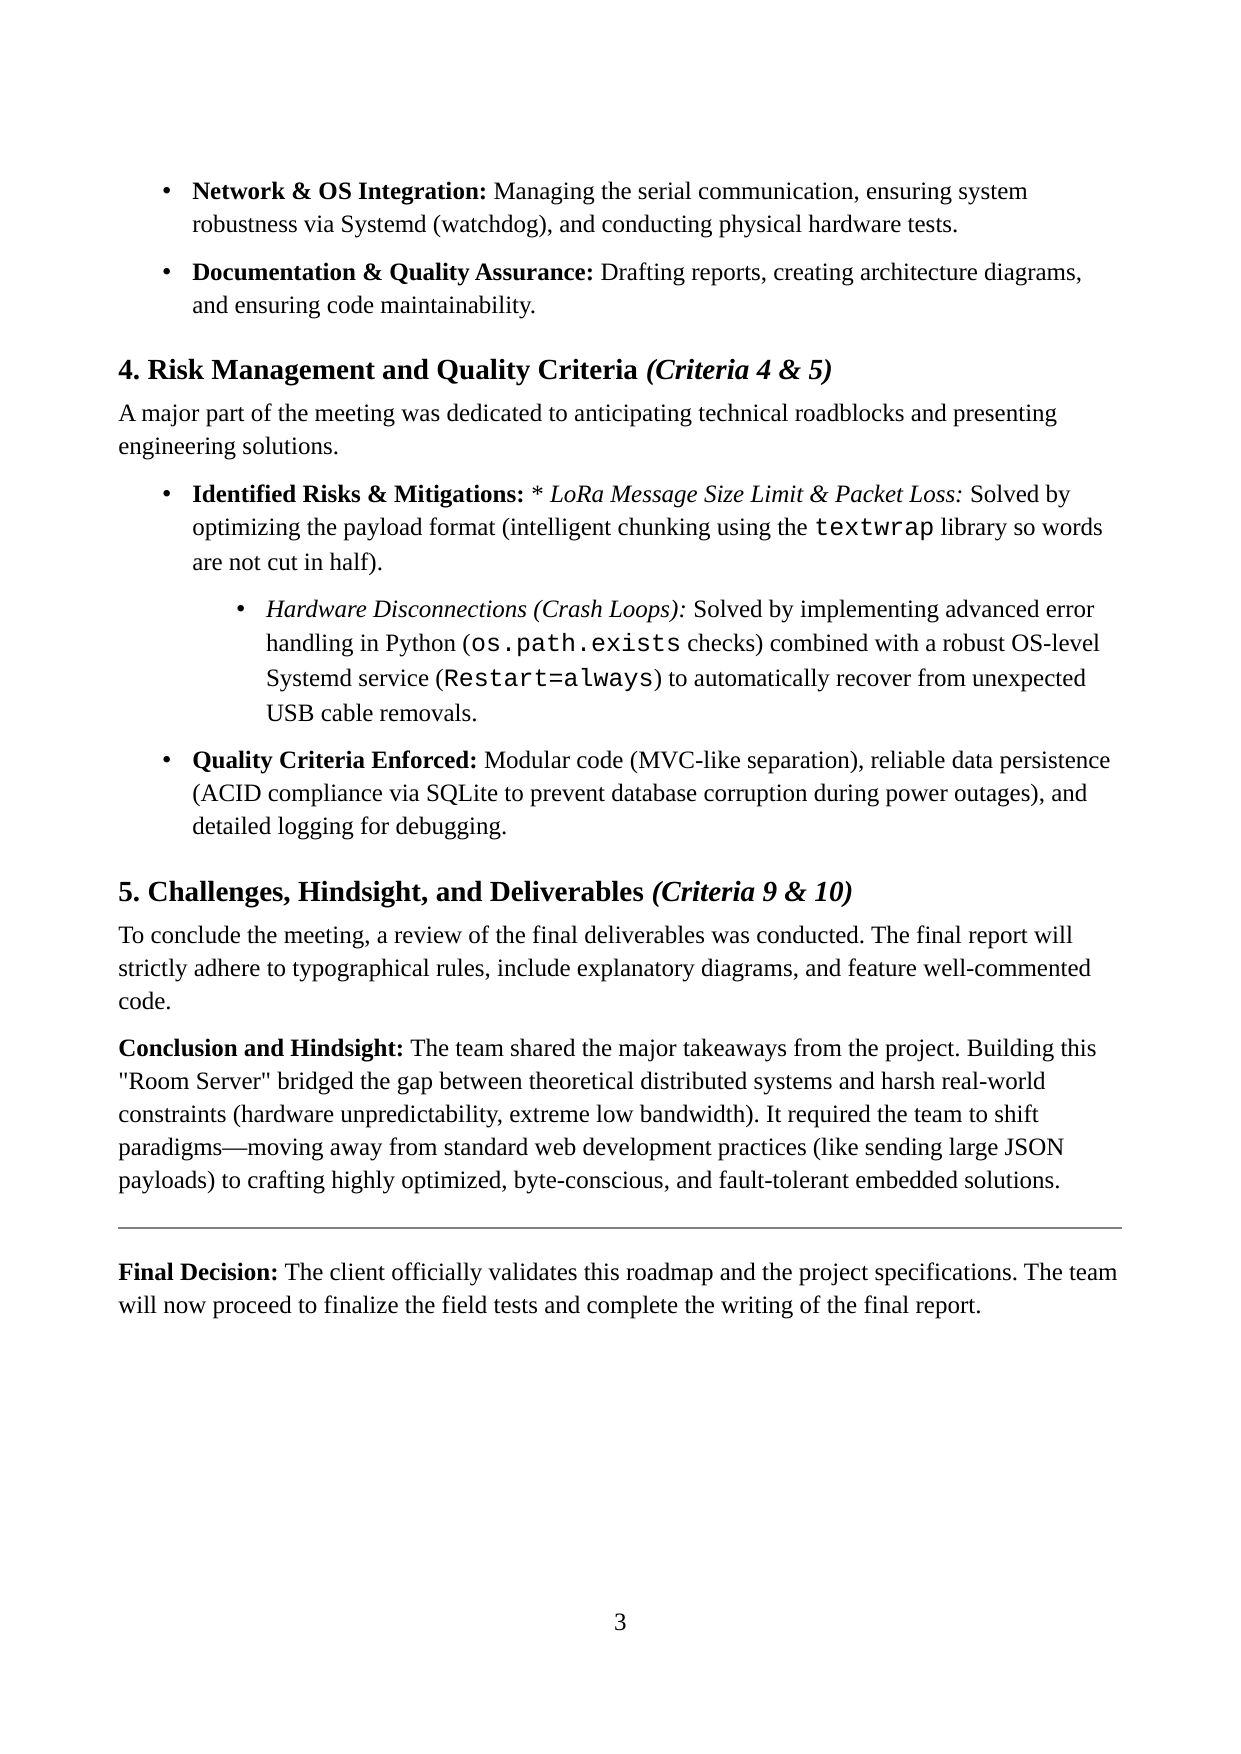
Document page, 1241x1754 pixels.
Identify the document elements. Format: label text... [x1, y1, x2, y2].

subtitle 4. Risk Management and Quality Criteria (Criteria 4 & 5) [118, 352, 1122, 386]
subtitle 5. Challenges, Hindsight, and Deliverables (Criteria 9 & 10) [118, 874, 1122, 907]
list Quality Criteria Enforced: Modular code (MVC-like separation), reliable data persistence (ACID compliance via SQLite to prevent database corruption during power outages), and detailed logging for debugging. [162, 745, 1122, 840]
list Hardware Disconnections (Crash Loops): Solved by implementing advanced error handling in Python (os.path.exists checks) combined with a robust OS-level Systemd service (Restart=always) to automatically recover from unexpected USB cable removals. [236, 594, 1122, 727]
list Identified Risks & Mitigations: * LoRa Message Size Limit & Packet Loss: Solved by optimizing the payload format (intelligent chunking using the textwrap library so words are not cut in half). [162, 479, 1122, 576]
text A major part of the meeting was dedicated to anticipating technical roadblocks and presenting engineering solutions. [118, 398, 1122, 460]
list Network & OS Integration: Managing the serial communication, ensuring system robustness via Systemd (watchdog), and conducting physical hardware tests. [162, 176, 1122, 238]
text To conclude the meeting, a review of the final deliverables was conducted. The final report will strictly adhere to typographical rules, include explanatory diagrams, and feature well-commented code. [118, 920, 1122, 1014]
text Final Decision: The client officially validates this roadmap and the project specifications. The team will now proceed to finalize the field tests and complete the writing of the final report. [118, 1257, 1122, 1319]
text Conclusion and Hindsight: The team shared the major takeaways from the project. Building this "Room Server" bridged the gap between theoretical distributed systems and harsh real-world constraints (hardware unpredictability, extreme low bandwidth). It required the team to shift paradigms—moving away from standard web development practices (like sending large JSON payloads) to crafting highly optimized, byte-conscious, and fault-tolerant embedded solutions. [118, 1033, 1122, 1194]
list Documentation & Quality Assurance: Drafting reports, creating architecture diagrams, and ensuring code maintainability. [162, 257, 1122, 319]
